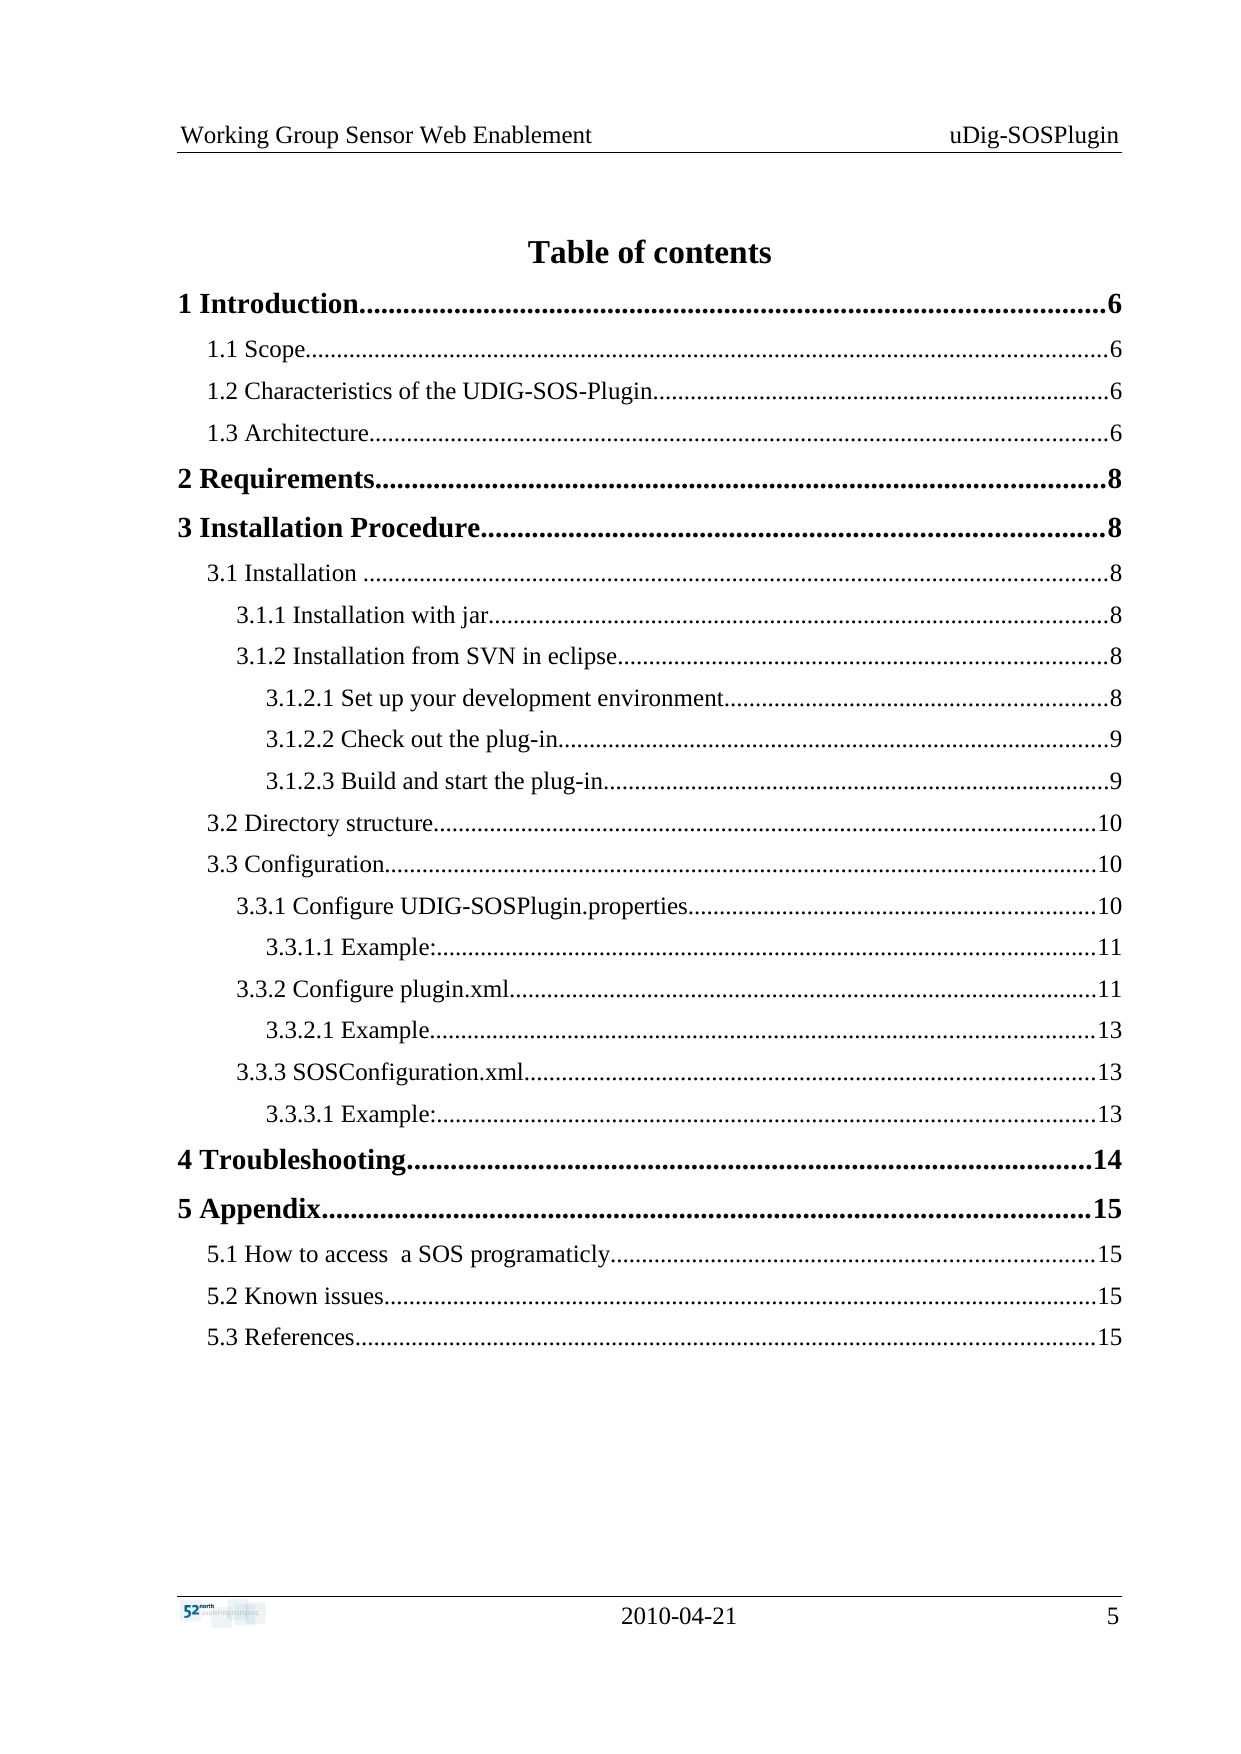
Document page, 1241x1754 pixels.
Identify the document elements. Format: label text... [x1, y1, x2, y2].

text 1.3 Architecture 6 [207, 419, 1122, 446]
text 3.3.2 Configure plugin.xml 11 [236, 975, 1122, 1003]
text 3.1 Installation 8 [207, 559, 1122, 587]
text 1 Introduction 6 [177, 287, 1122, 319]
text 3.2 Directory structure 10 [207, 809, 1122, 836]
text 3.3.1 Configure UDIG-SOSPlugin.properties 10 [236, 892, 1122, 919]
subtitle Table of contents [177, 234, 1122, 271]
text 3.3.3.1 Example: 13 [266, 1100, 1122, 1127]
text 3.1.1 Installation with jar 8 [236, 601, 1122, 629]
text 1.1 Scope 6 [207, 336, 1122, 363]
text 5 Appendix 15 [177, 1192, 1122, 1224]
text 5.1 How to access a SOS programaticly 15 [207, 1240, 1122, 1268]
text 3.3.1.1 Example: 11 [266, 933, 1122, 961]
text 3.1.2.2 Check out the plug-in 9 [266, 726, 1122, 753]
text 5.3 References 15 [207, 1323, 1122, 1351]
picture [180, 1599, 266, 1628]
text 3.3.3 SOSConfiguration.xml 13 [236, 1058, 1122, 1086]
text 3.1.2.1 Set up your development environment 8 [266, 684, 1122, 712]
text 3 Installation Procedure 8 [177, 511, 1122, 543]
text 3.3.2.1 Example 13 [266, 1017, 1122, 1044]
text 4 Troubleshooting 14 [177, 1143, 1122, 1176]
text 3.1.2 Installation from SVN in eclipse 8 [236, 642, 1122, 670]
text 1.2 Characteristics of the UDIG-SOS-Plugin 6 [207, 377, 1122, 405]
text 5.2 Known issues 15 [207, 1282, 1122, 1310]
text 2 Requirements 8 [177, 462, 1122, 495]
text 3.1.2.3 Build and start the plug-in 9 [266, 767, 1122, 795]
text 3.3 Configuration 10 [207, 850, 1122, 878]
